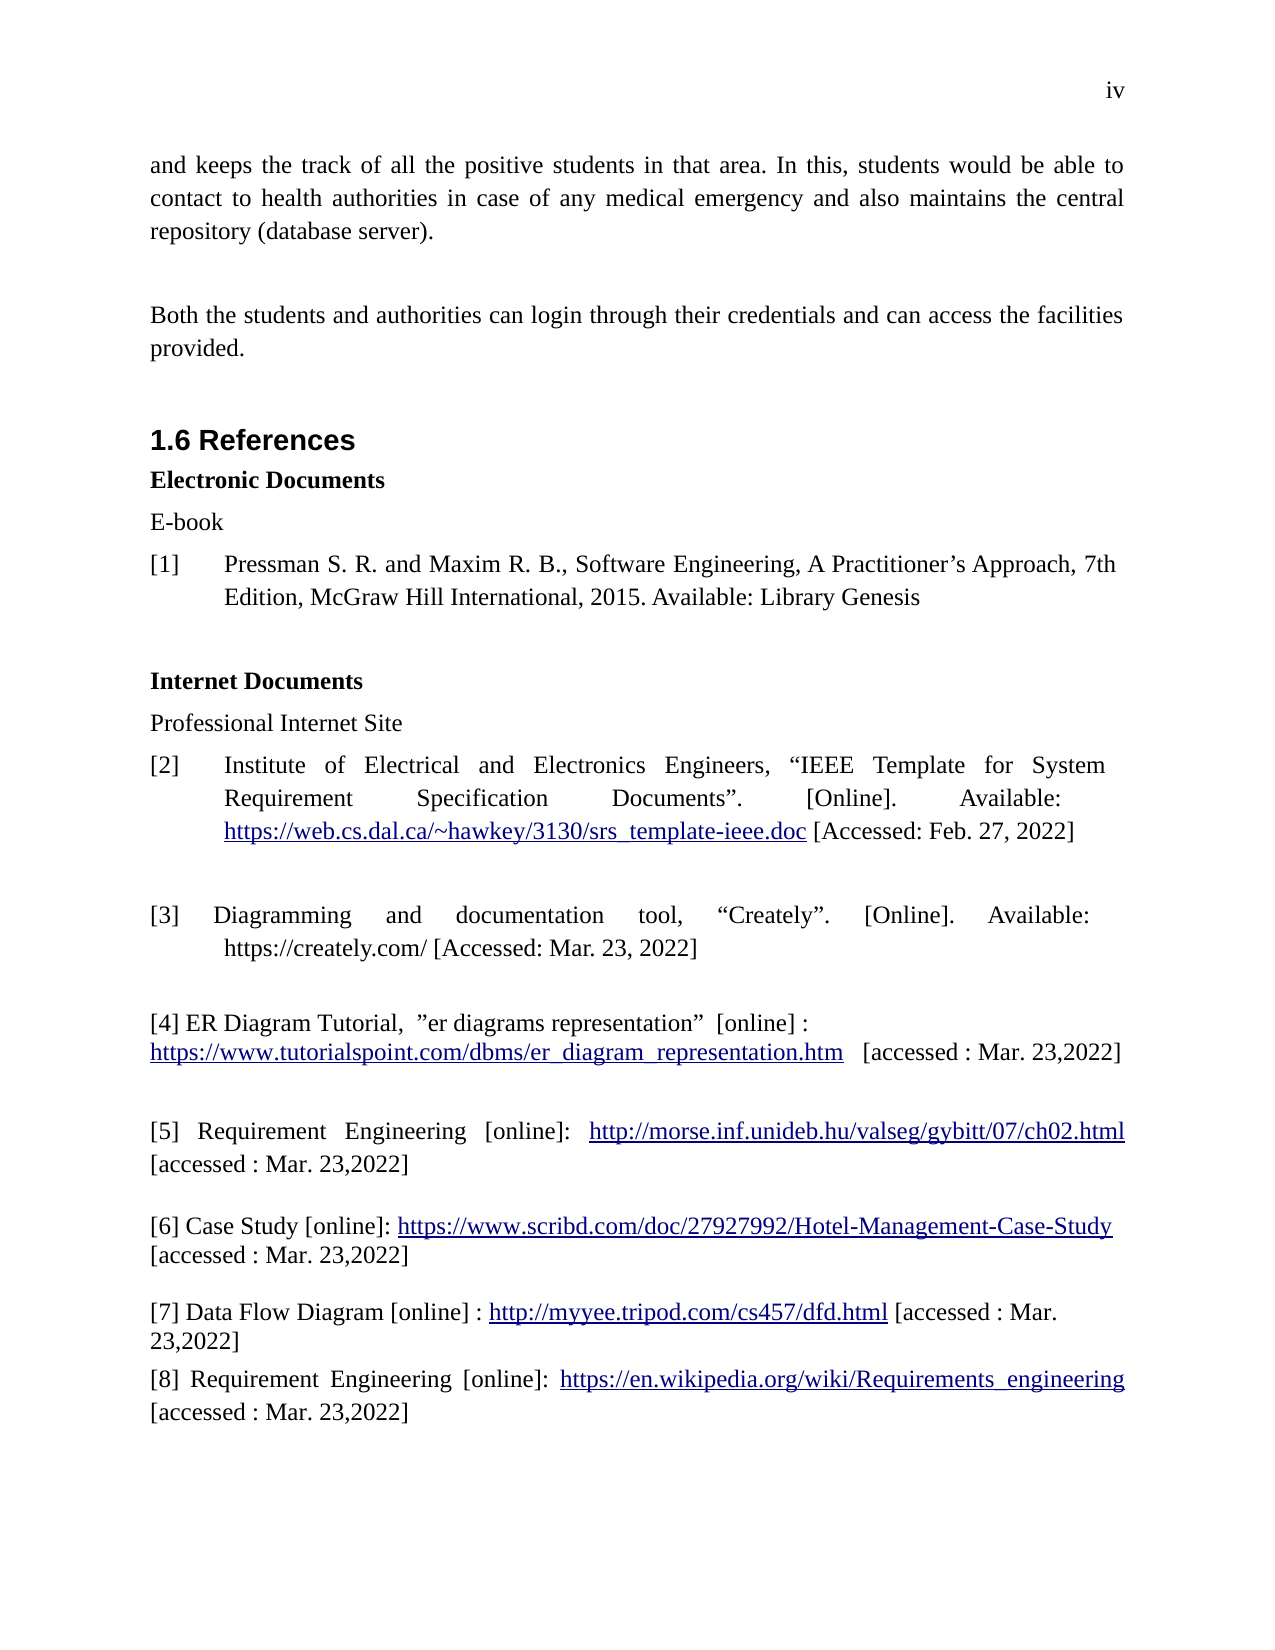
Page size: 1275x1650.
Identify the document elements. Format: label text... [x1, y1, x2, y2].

text [7] Data Flow Diagram [online] : http://myyee.tripod.com/cs457/dfd.html [accessed : Mar. 23,2022] [150, 1297, 1125, 1355]
text E-book [150, 507, 1125, 536]
text Electronic Documents [150, 465, 1125, 494]
text [8] Requirement Engineering [online]: https://en.wikipedia.org/wiki/Requirements_engineering [accessed : Mar. 23,2022] [150, 1364, 1125, 1426]
text Both the students and authorities can login through their credentials and can access the facilities provided. [150, 300, 1125, 362]
subtitle 1.6 References [150, 423, 1125, 456]
text [3] Diagramming and documentation tool, “Creately”. [Online]. Available: https://creately.com/ [Accessed: Mar. 23, 2022] [150, 900, 1125, 962]
text [1] Pressman S. R. and Maxim R. B., Software Engineering, A Practitioner’s Approach, 7th Edition, McGraw Hill International, 2015. Available: Library Genesis [150, 549, 1125, 611]
text [5] Requirement Engineering [online]: http://morse.inf.unideb.hu/valseg/gybitt/07/ch02.html [accessed : Mar. 23,2022] [150, 1116, 1125, 1178]
text [6] Case Study [online]: https://www.scribd.com/doc/27927992/Hotel-Management-Case-Study [accessed : Mar. 23,2022] [150, 1211, 1125, 1269]
text [2] Institute of Electrical and Electronics Engineers, “IEEE Template for System Requirement Specification Documents”. [Online]. Available: https://web.cs.dal.ca/~hawkey/3130/srs_template-ieee.doc [Accessed: Feb. 27, 2022] [150, 750, 1125, 845]
text and keeps the track of all the positive students in that area. In this, students would be able to contact to health authorities in case of any medical emergency and also maintains the central repository (database server). [150, 150, 1125, 245]
text Professional Internet Site [150, 708, 1125, 737]
text [4] ER Diagram Tutorial, ”er diagrams representation” [online] : https://www.tutorialspoint.com/dbms/er_diagram_representation.htm [accessed : Mar. 23,2022] [150, 1008, 1125, 1066]
text Internet Documents [150, 666, 1125, 695]
